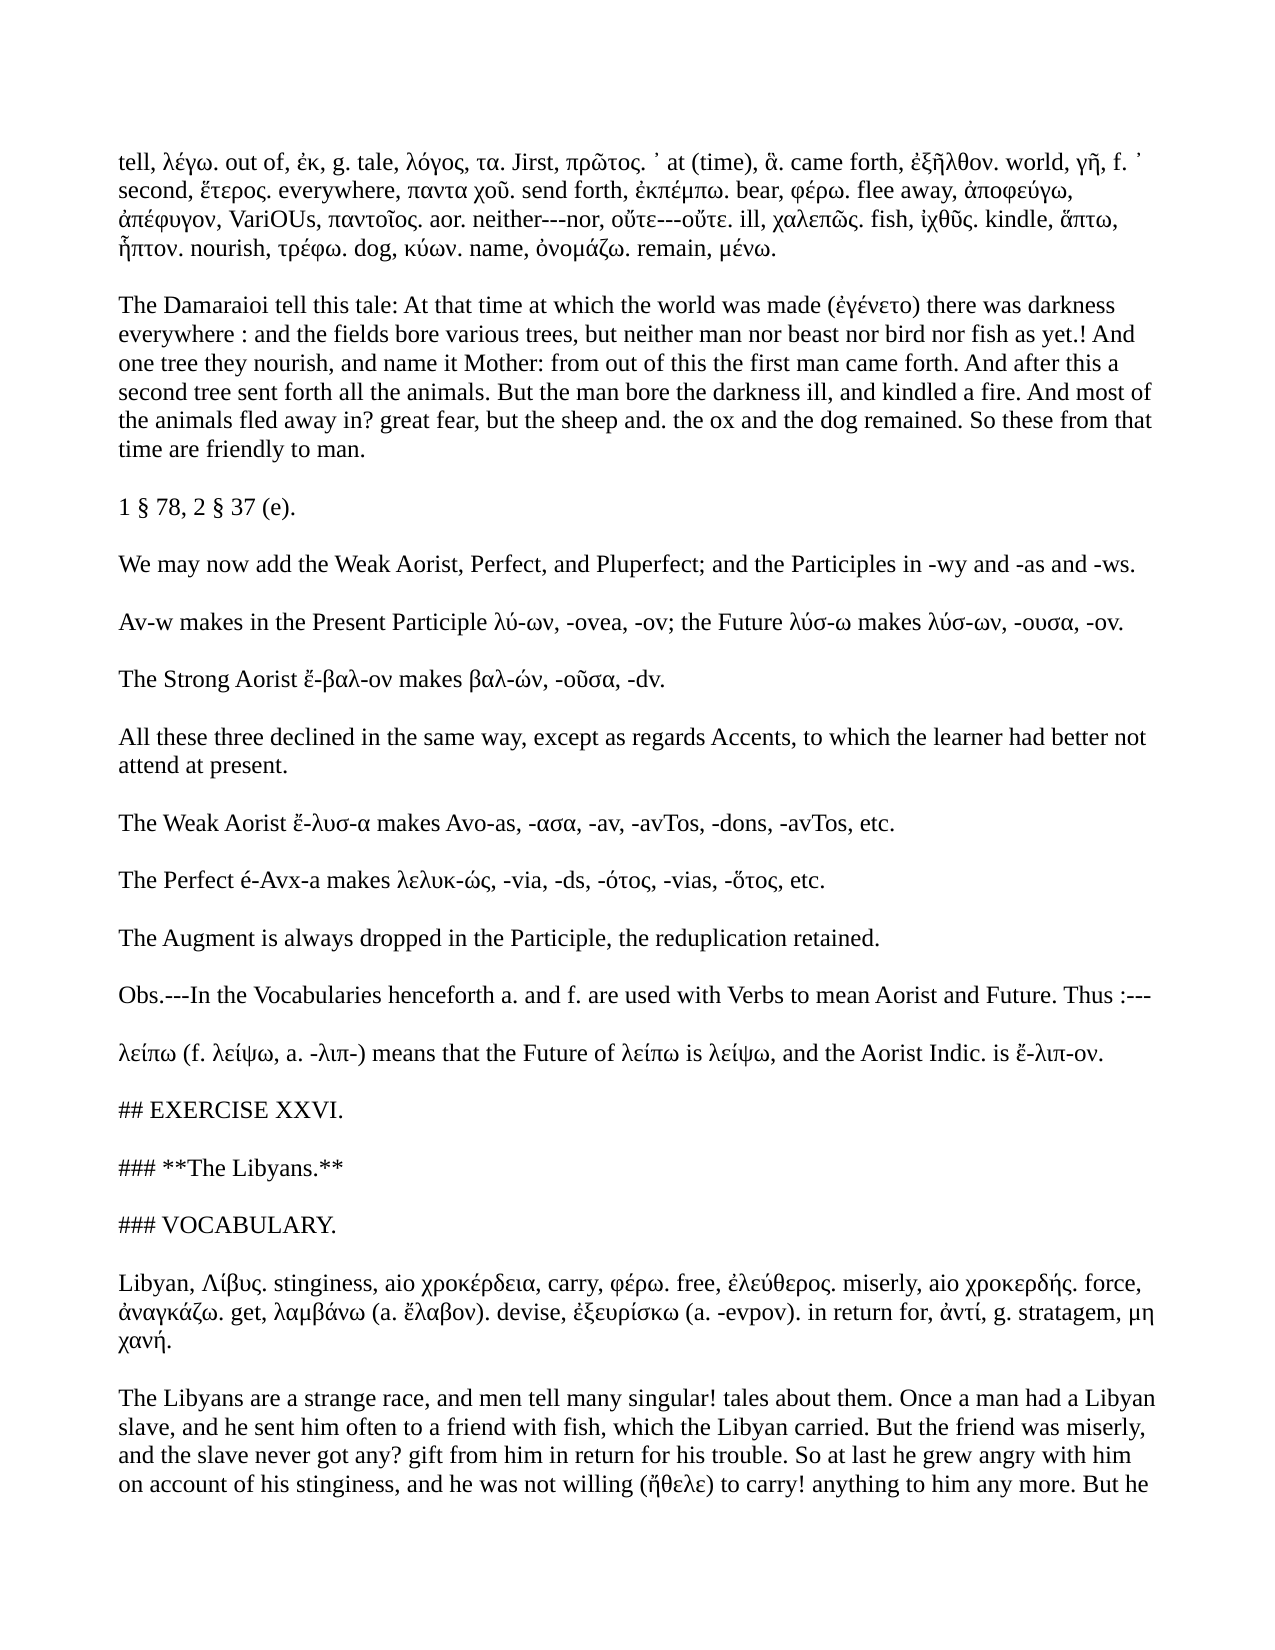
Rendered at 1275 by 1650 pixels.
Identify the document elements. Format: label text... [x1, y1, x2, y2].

text tell, λέγω. out of, ἐκ, g. tale, λόγος, τα. Jirst, πρῶτος. ᾿ at (time), ἃ. came forth, ἐξῆλθον. world, γῆ, f. ᾿ second, ἕτερος. everywhere, παντα χοῦ. send forth, ἐκπέμπω. bear, φέρω. flee away, ἀποφεύγω, ἀπέφυγον, VariOUs, παντοῖος. aor. neither---nor, οὔτε---οὔτε. ill, χαλεπῶς. fish, ἰχθῦς. kindle, ἅπτω, ἧπτον. nourish, τρέφω. dog, κύων. name, ὀνομάζω. remain, μένω. [118, 147, 1157, 262]
text The Perfect é-Avx-a makes λελυκ-ώς, -via, -ds, -ότος, -vias, -ὅτος, etc. [118, 866, 1157, 894]
text ## EXERCISE XXVI. [118, 1096, 1157, 1124]
text Obs.---In the Vocabularies henceforth a. and f. are used with Verbs to mean Aorist and Future. Thus :--- [118, 981, 1157, 1009]
text Av-w makes in the Present Participle λύ-ων, -ovea, -ov; the Future λύσ-ω makes λύσ-ων, -ουσα, -ov. [118, 607, 1157, 636]
text 1 § 78, 2 § 37 (e). [118, 492, 1157, 521]
text ### VOCABULARY. [118, 1211, 1157, 1239]
text All these three declined in the same way, except as regards Accents, to which the learner had better not attend at present. [118, 722, 1157, 779]
text Libyan, Λίβυς. stinginess, aio χροκέρδεια, carry, φέρω. free, ἐλεύθερος. miserly, aio χροκερδής. force, ἀναγκάζω. get, λαμβάνω (a. ἔλαβον). devise, ἐξευρίσκω (a. -evpov). in return for, ἀντί, g. stratagem, μη χανή. [118, 1268, 1157, 1354]
text The Strong Aorist ἔ-βαλ-ον makes βαλ-ών, -οῦσα, -dv. [118, 664, 1157, 693]
text The Weak Aorist ἔ-λυσ-α makes Avo-as, -ασα, -av, -avTos, -dons, -avTos, etc. [118, 808, 1157, 837]
text We may now add the Weak Aorist, Perfect, and Pluperfect; and the Participles in -wy and -as and -ws. [118, 549, 1157, 578]
text The Libyans are a strange race, and men tell many singular! tales about them. Once a man had a Libyan slave, and he sent him often to a friend with fish, which the Libyan carried. But the friend was miserly, and the slave never got any? gift from him in return for his trouble. So at last he grew angry with him on account of his stinginess, and he was not willing (ἤθελε) to carry! anything to him any more. But he [118, 1383, 1157, 1498]
text λείπω (f. λείψω, a. -λιπ-) means that the Future of λείπω is λείψω, and the Aorist Indic. is ἔ-λιπ-ον. [118, 1038, 1157, 1067]
text The Damaraioi tell this tale: At that time at which the world was made (ἐγένετο) there was darkness everywhere : and the fields bore various trees, but neither man nor beast nor bird nor fish as yet.! And one tree they nourish, and name it Mother: from out of this the first man came forth. And after this a second tree sent forth all the animals. But the man bore the darkness ill, and kindled a fire. And most of the animals fled away in? great fear, but the sheep and. the ox and the dog remained. So these from that time are friendly to man. [118, 291, 1157, 463]
text The Augment is always dropped in the Participle, the reduplication retained. [118, 923, 1157, 952]
text ### **The Libyans.** [118, 1153, 1157, 1182]
